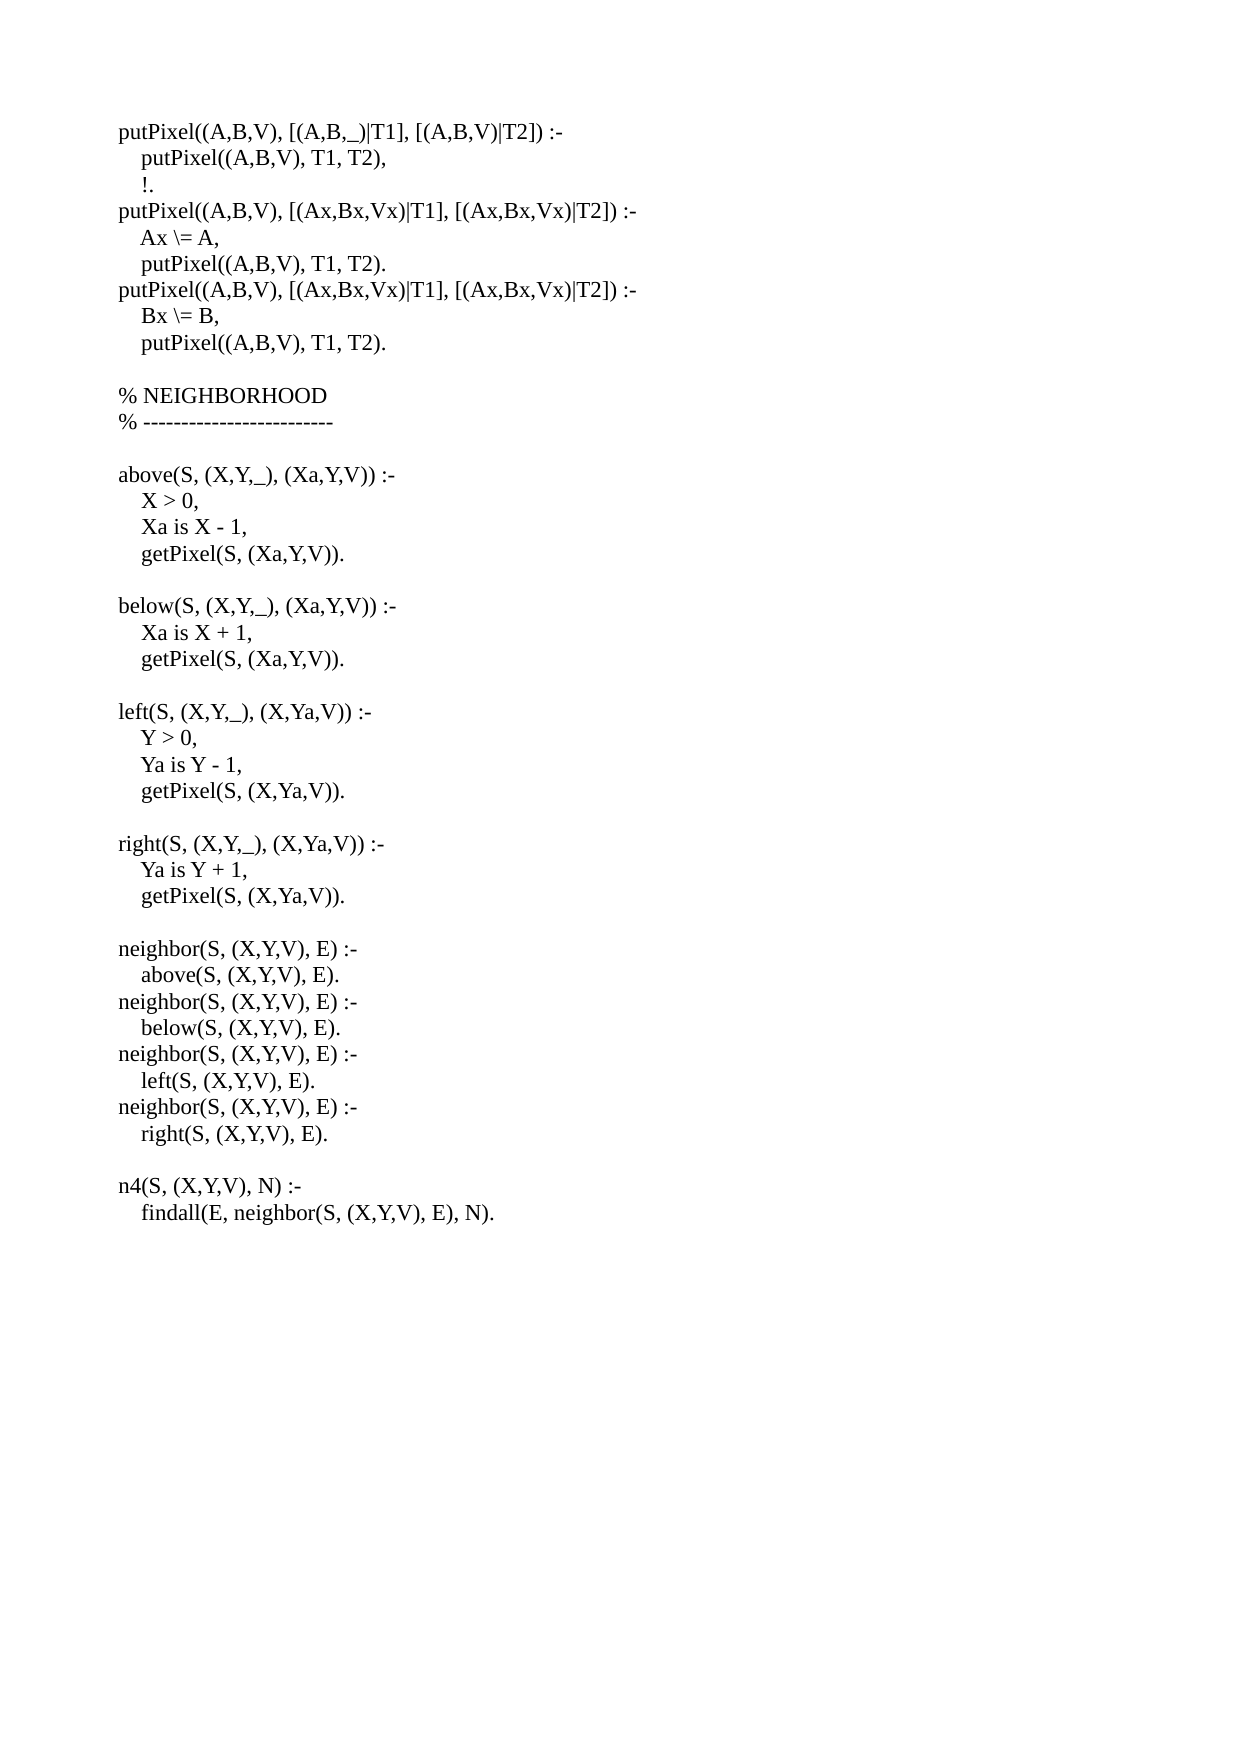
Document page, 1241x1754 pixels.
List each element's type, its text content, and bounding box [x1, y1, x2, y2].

text % ------------------------- [118, 408, 1122, 434]
text putPixel((A,B,V), [(Ax,Bx,Vx)|T1], [(Ax,Bx,Vx)|T2]) :- [118, 197, 1122, 223]
text n4(S, (X,Y,V), N) :- [118, 1172, 1122, 1199]
text putPixel((A,B,V), [(A,B,_)|T1], [(A,B,V)|T2]) :- [118, 118, 1122, 144]
text putPixel((A,B,V), T1, T2). [118, 250, 1122, 276]
text % NEIGHBORHOOD [118, 382, 1122, 408]
text Xa is X - 1, [118, 513, 1122, 540]
text left(S, (X,Y,V), E). [118, 1067, 1122, 1093]
text getPixel(S, (Xa,Y,V)). [118, 540, 1122, 566]
text X > 0, [118, 487, 1122, 513]
text !. [118, 171, 1122, 197]
text findall(E, neighbor(S, (X,Y,V), E), N). [118, 1199, 1122, 1225]
text right(S, (X,Y,_), (X,Ya,V)) :- [118, 830, 1122, 856]
text Ax \= A, [118, 223, 1122, 250]
text below(S, (X,Y,V), E). [118, 1014, 1122, 1041]
text putPixel((A,B,V), [(Ax,Bx,Vx)|T1], [(Ax,Bx,Vx)|T2]) :- [118, 276, 1122, 303]
text Xa is X + 1, [118, 619, 1122, 645]
text right(S, (X,Y,V), E). [118, 1119, 1122, 1146]
text getPixel(S, (Xa,Y,V)). [118, 645, 1122, 672]
text below(S, (X,Y,_), (Xa,Y,V)) :- [118, 592, 1122, 619]
text above(S, (X,Y,_), (Xa,Y,V)) :- [118, 461, 1122, 487]
text Ya is Y + 1, [118, 856, 1122, 882]
text above(S, (X,Y,V), E). [118, 961, 1122, 988]
text Y > 0, [118, 724, 1122, 751]
text neighbor(S, (X,Y,V), E) :- [118, 1041, 1122, 1067]
text getPixel(S, (X,Ya,V)). [118, 882, 1122, 909]
text putPixel((A,B,V), T1, T2). [118, 329, 1122, 355]
text neighbor(S, (X,Y,V), E) :- [118, 1093, 1122, 1119]
text putPixel((A,B,V), T1, T2), [118, 144, 1122, 171]
text Ya is Y - 1, [118, 751, 1122, 777]
text neighbor(S, (X,Y,V), E) :- [118, 988, 1122, 1014]
text neighbor(S, (X,Y,V), E) :- [118, 935, 1122, 961]
text left(S, (X,Y,_), (X,Ya,V)) :- [118, 698, 1122, 724]
text getPixel(S, (X,Ya,V)). [118, 777, 1122, 803]
text Bx \= B, [118, 303, 1122, 329]
